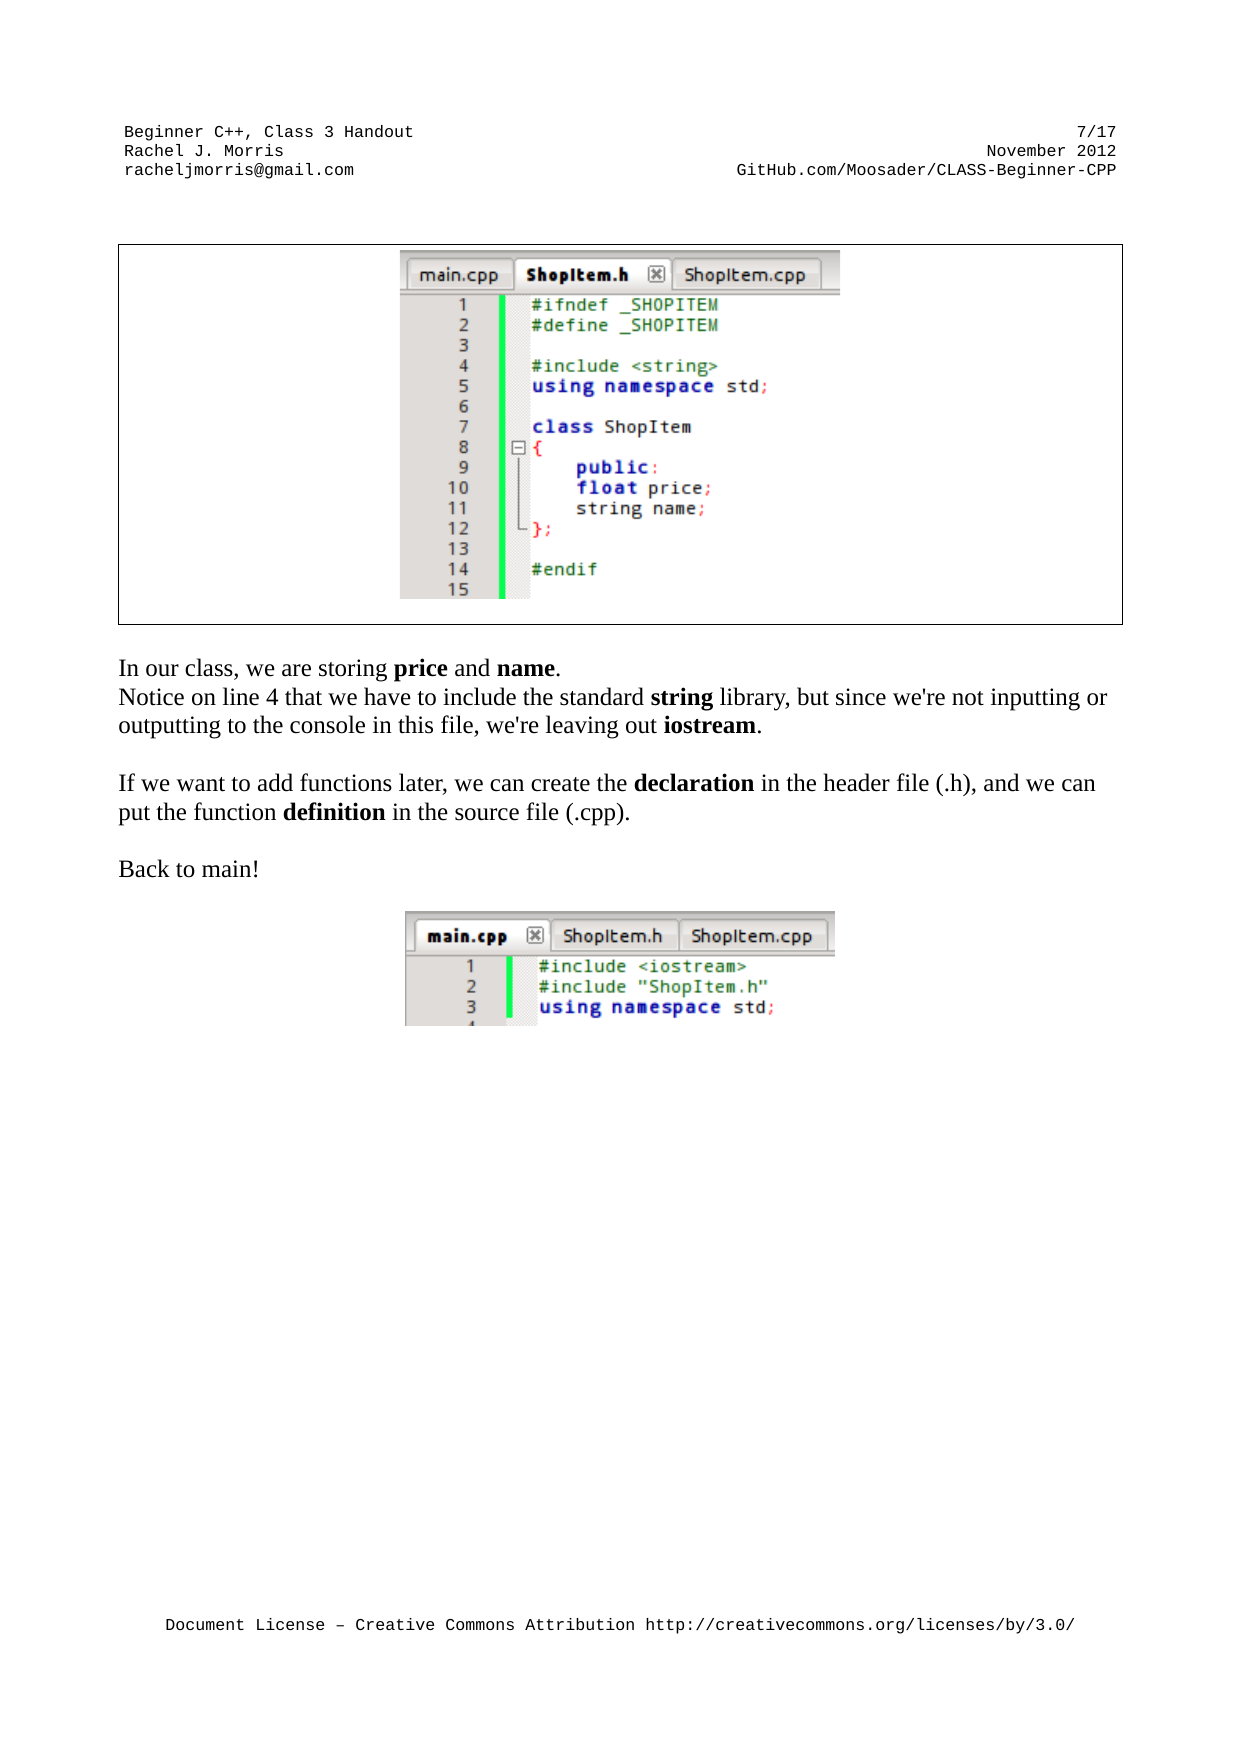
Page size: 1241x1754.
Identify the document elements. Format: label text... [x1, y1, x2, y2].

table_header [119, 245, 1122, 624]
text In our class, we are storing price and name. [118, 653, 1122, 682]
text Notice on line 4 that we have to include the standard string library, but since we're not inputting or outputting to the console in this file, we're leaving out iostream. [118, 682, 1122, 739]
text If we want to add functions later, we can create the declaration in the header file (.h), and we can put the function definition in the source file (.cpp). [118, 768, 1122, 826]
picture [405, 911, 835, 1026]
text Back to main! [118, 854, 1122, 883]
picture [399, 250, 841, 599]
